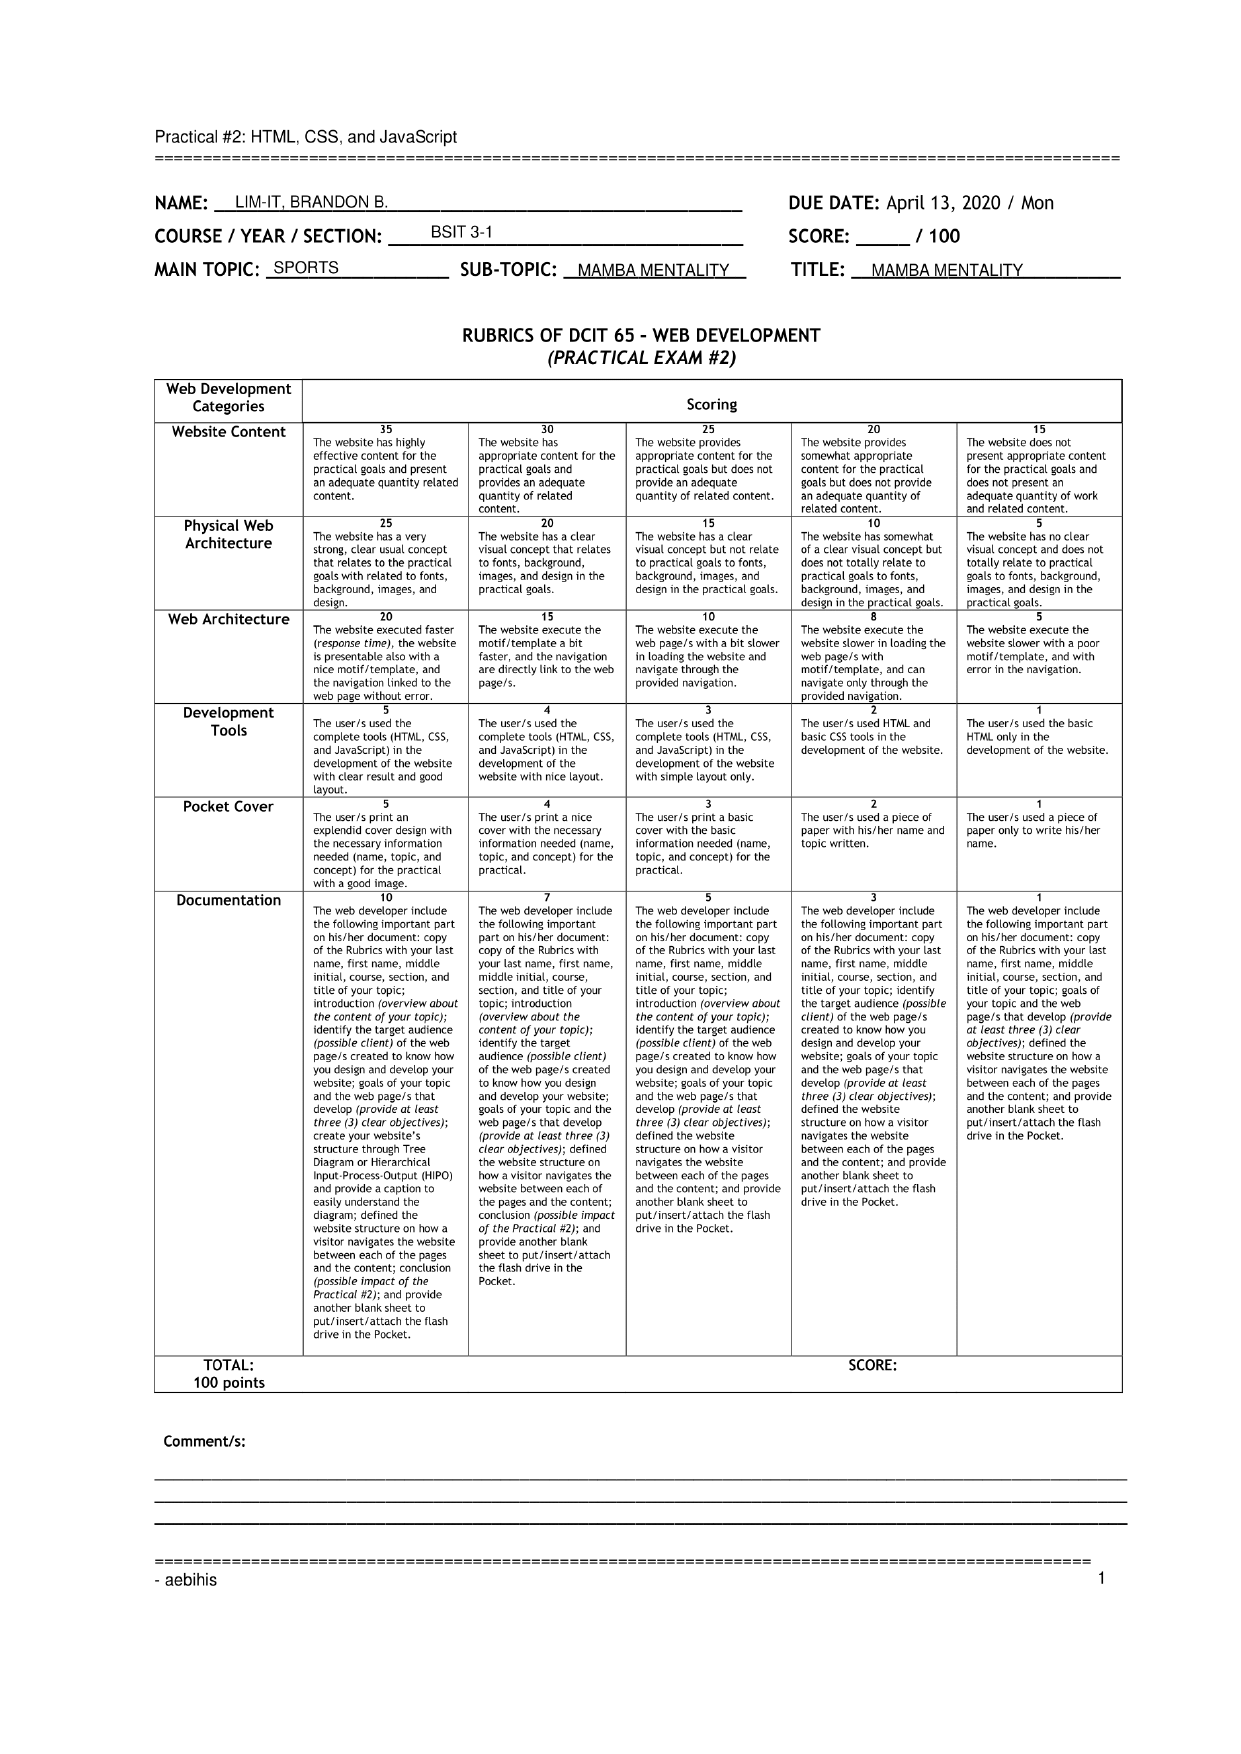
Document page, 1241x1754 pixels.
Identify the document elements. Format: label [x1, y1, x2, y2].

picture [88, 59, 1182, 1657]
